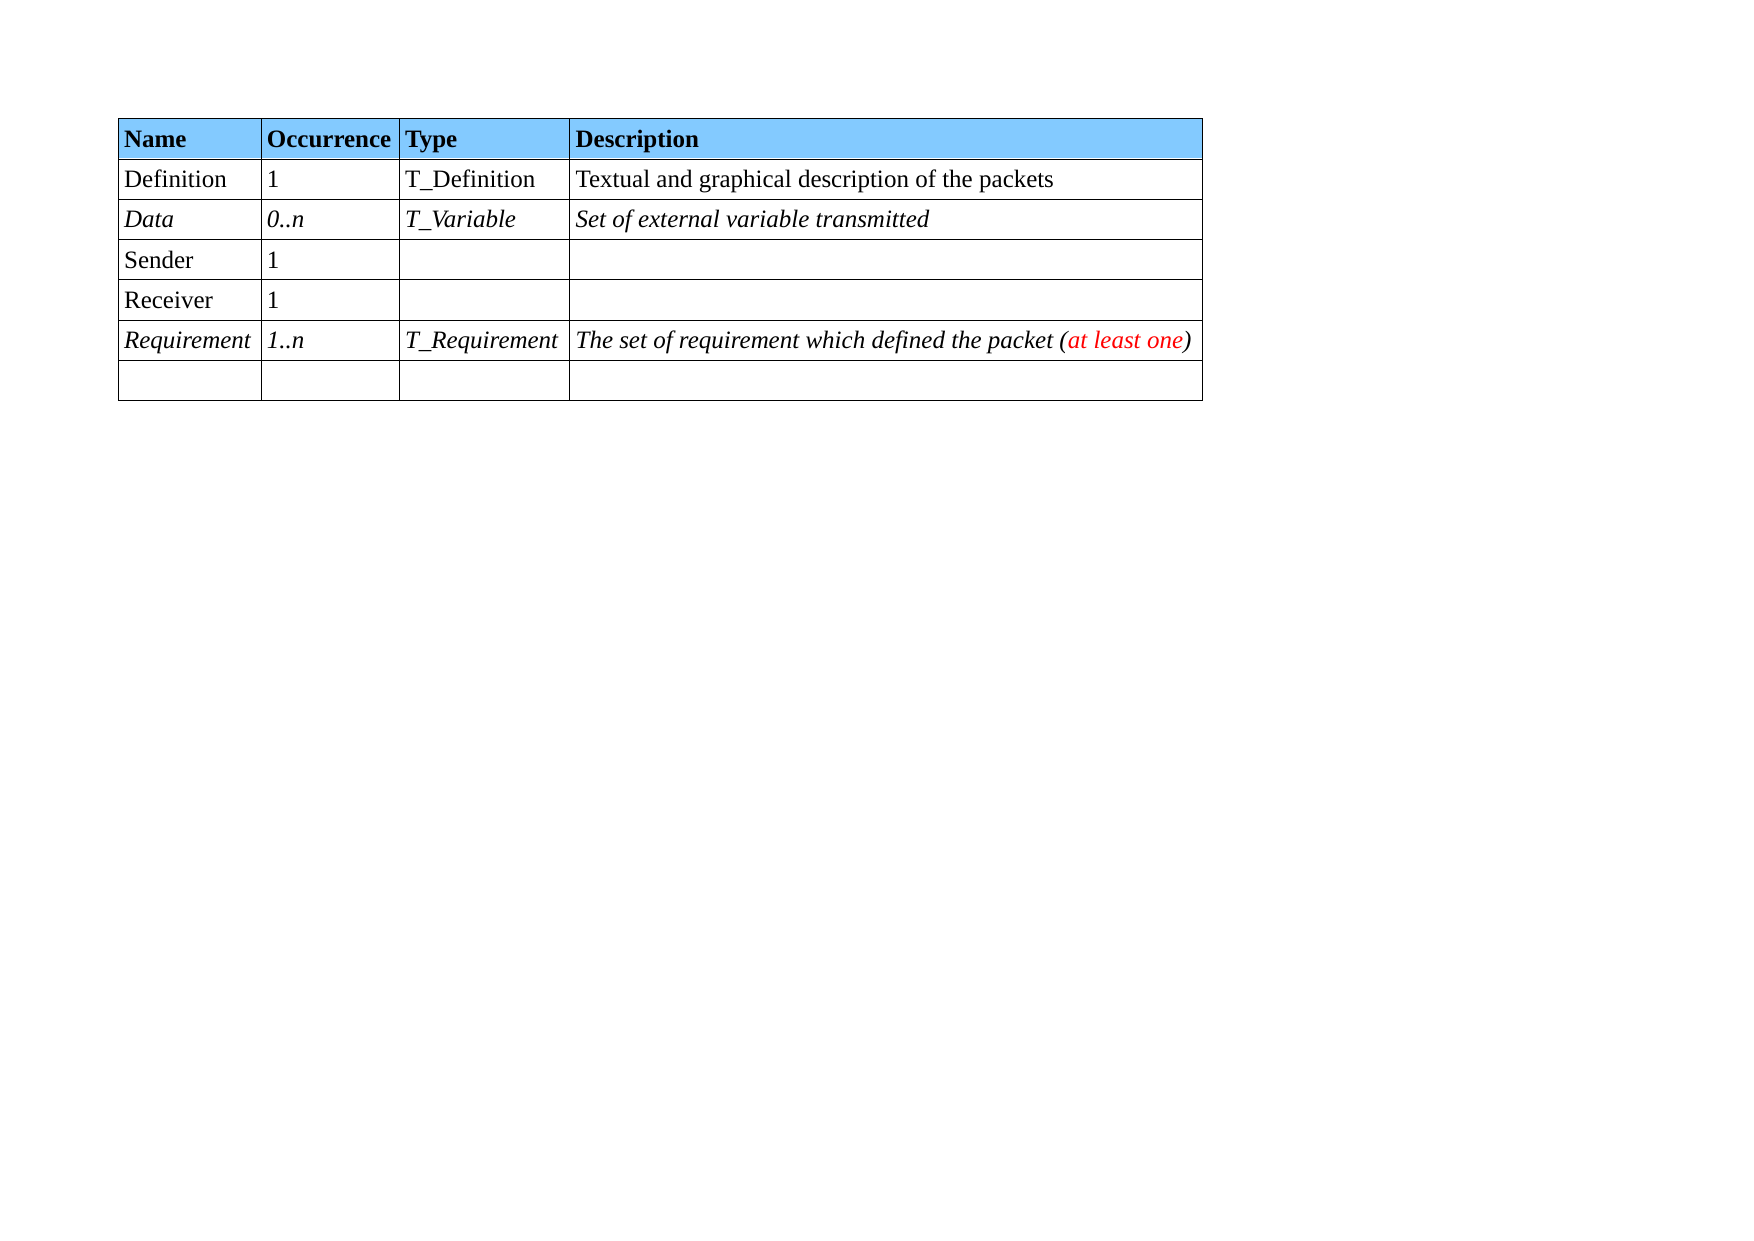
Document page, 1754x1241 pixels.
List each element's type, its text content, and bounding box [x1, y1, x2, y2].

table_cell Textual and graphical description of the packets [570, 160, 1202, 199]
table_cell [570, 240, 1202, 279]
table_cell Requirement [119, 321, 261, 360]
table_cell T_Variable [400, 200, 569, 239]
table_cell [262, 361, 399, 400]
table_cell [570, 361, 1202, 400]
table_cell [570, 280, 1202, 320]
table_cell 1 [262, 160, 399, 199]
table_cell Sender [119, 240, 261, 279]
table_cell [119, 361, 261, 400]
table_header Type [400, 119, 569, 158]
table_cell [400, 280, 569, 320]
table_header Name [119, 119, 261, 158]
table_cell 1..n [262, 321, 399, 360]
table_cell T_Requirement [400, 321, 569, 360]
table_cell 0..n [262, 200, 399, 239]
table_cell The set of requirement which defined the packet (at least one) [570, 321, 1202, 360]
table_cell Set of external variable transmitted [570, 200, 1202, 239]
table_header Occurrence [262, 119, 399, 158]
table_cell 1 [262, 240, 399, 279]
table_cell 1 [262, 280, 399, 320]
table_cell [400, 361, 569, 400]
table_cell Definition [119, 160, 261, 199]
table_cell Receiver [119, 280, 261, 320]
table_cell Data [119, 200, 261, 239]
table_cell T_Definition [400, 160, 569, 199]
table_cell [400, 240, 569, 279]
table_header Description [570, 119, 1202, 158]
